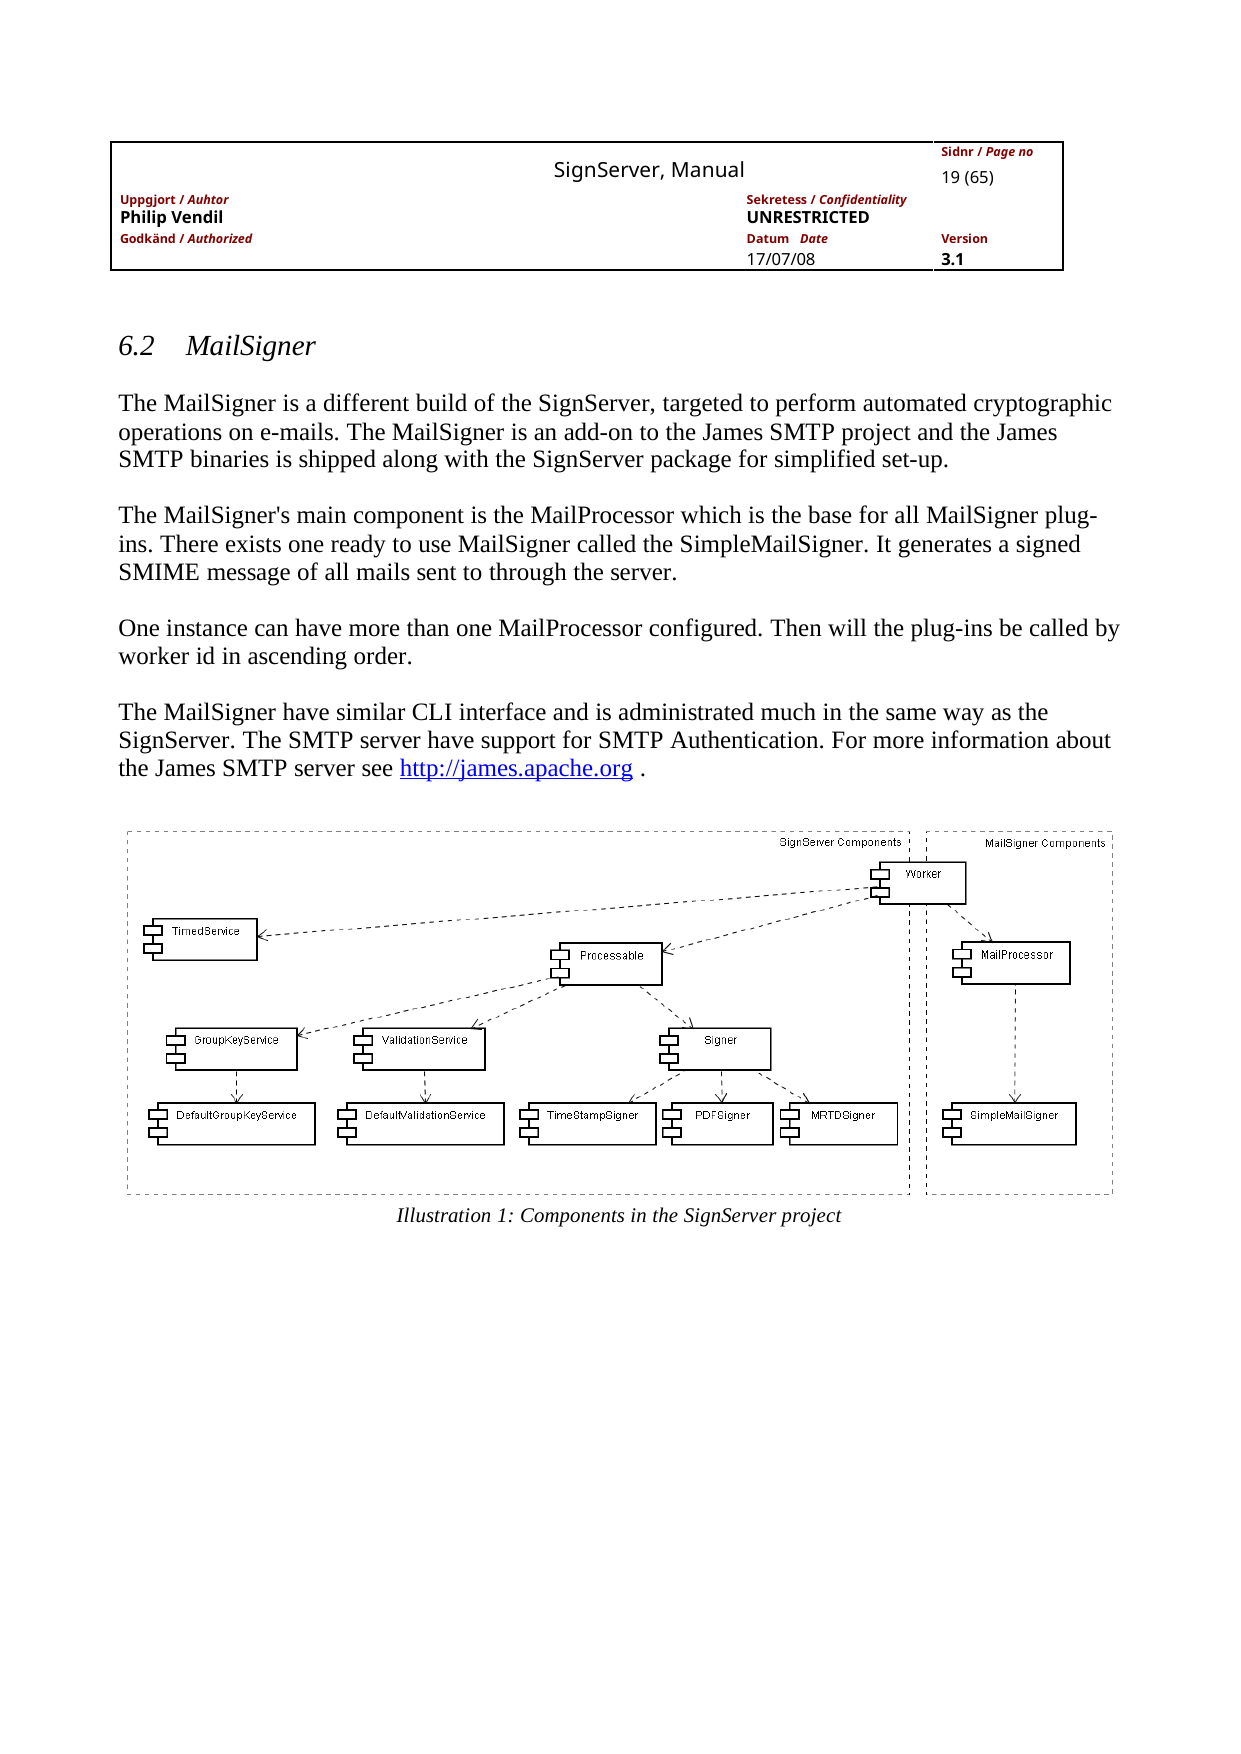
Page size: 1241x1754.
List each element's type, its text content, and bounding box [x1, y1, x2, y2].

text Illustration 1: Components in the SignServer project [118, 1204, 1122, 1227]
text One instance can have more than one MailProcessor configured. Then will the plug-ins be called by worker id in ascending order. [118, 613, 1122, 669]
subtitle MailSigner [118, 329, 1122, 361]
text The MailSigner's main component is the MailProcessor which is the base for all MailSigner plug-ins. There exists one ready to use MailSigner called the SimpleMailSigner. It generates a signed SMIME message of all mails sent to through the server. [118, 501, 1122, 586]
text The MailSigner have similar CLI interface and is administrated much in the same way as the SignServer. The SMTP server have support for SMTP Authentication. For more information about the James SMTP server see http://james.apache.org . [118, 698, 1122, 782]
text The MailSigner is a different build of the SignServer, targeted to perform automated cryptographic operations on e-mails. The MailSigner is an add-on to the James SMTP project and the James SMTP binaries is shipped along with the SignServer package for simplified set-up. [118, 389, 1122, 473]
picture [118, 822, 1122, 1204]
